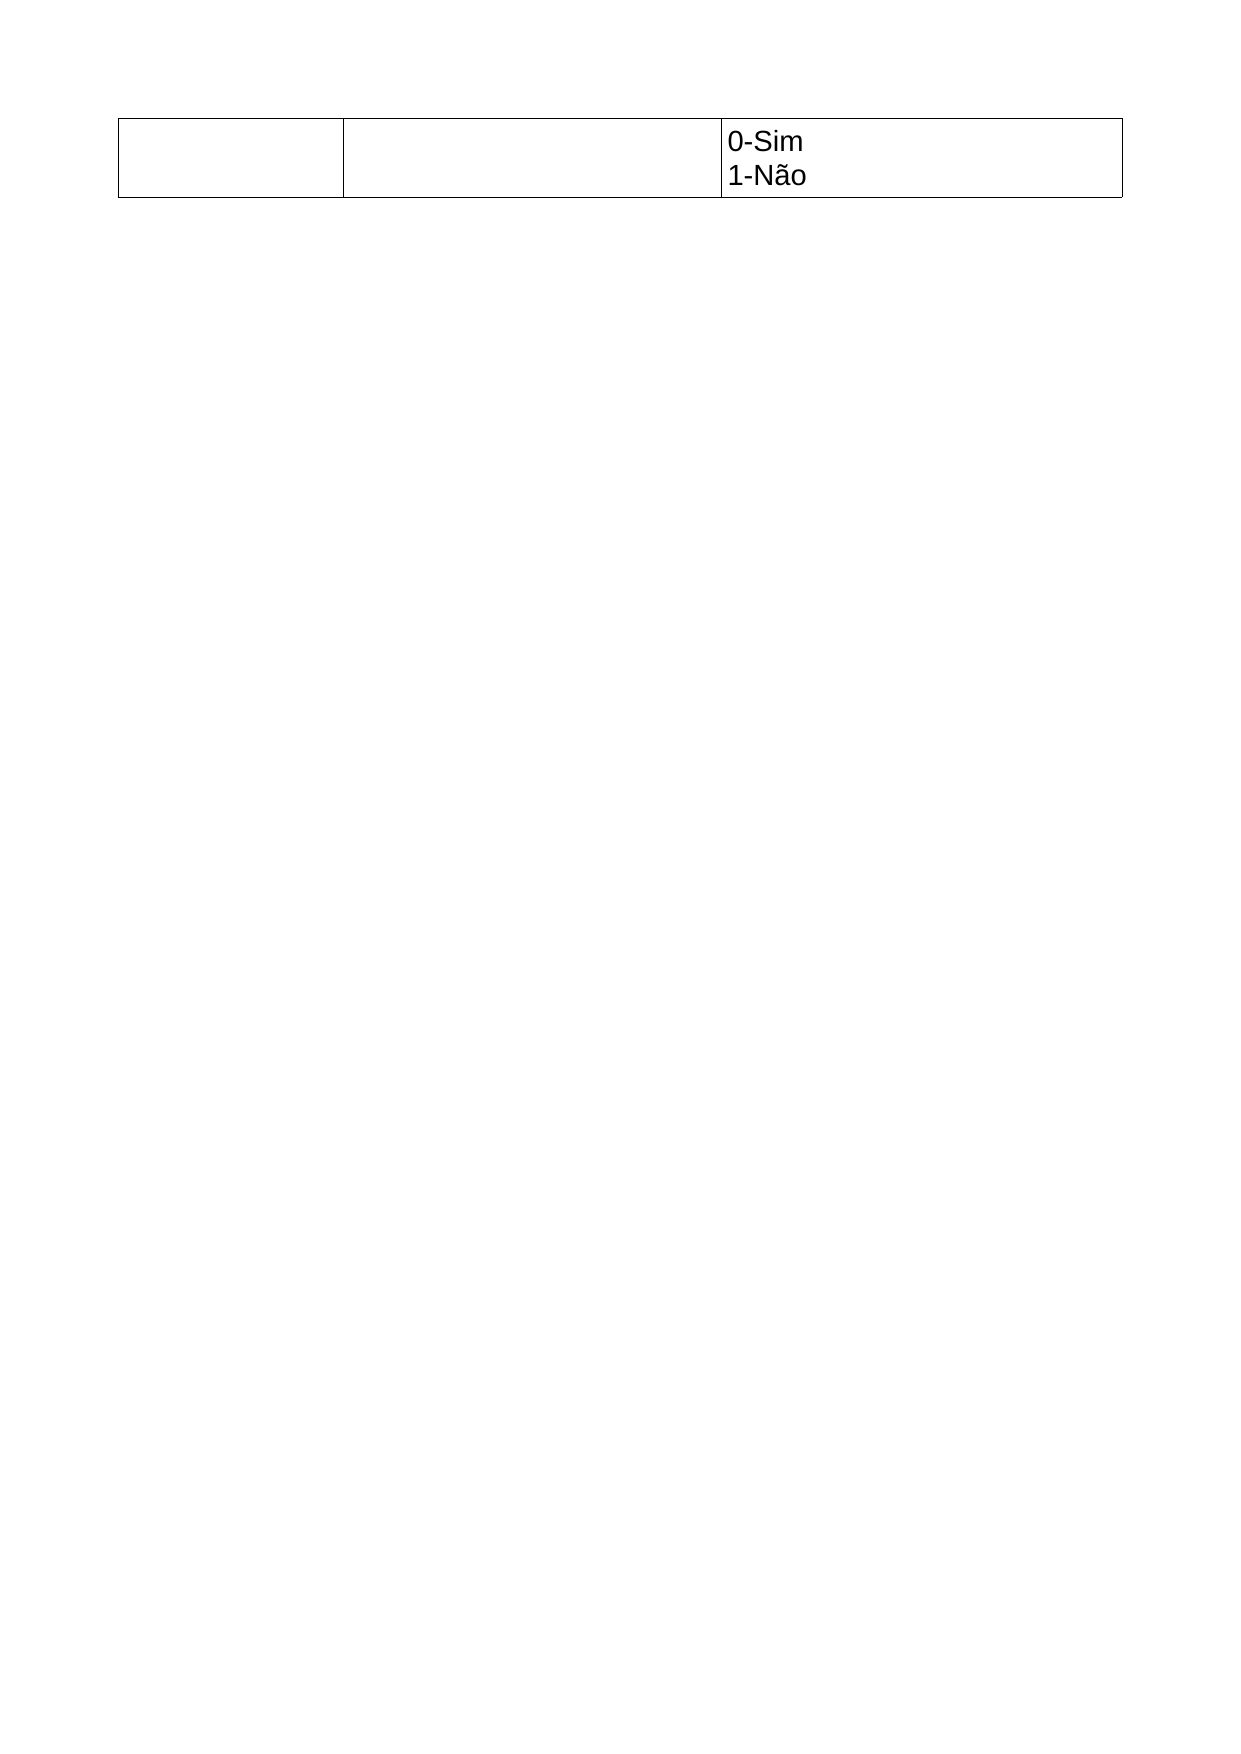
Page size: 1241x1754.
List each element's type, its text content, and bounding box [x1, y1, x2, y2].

table_cell [119, 119, 343, 197]
table_cell 0-Sim 1-Não [722, 119, 1122, 197]
table_cell [344, 119, 721, 197]
